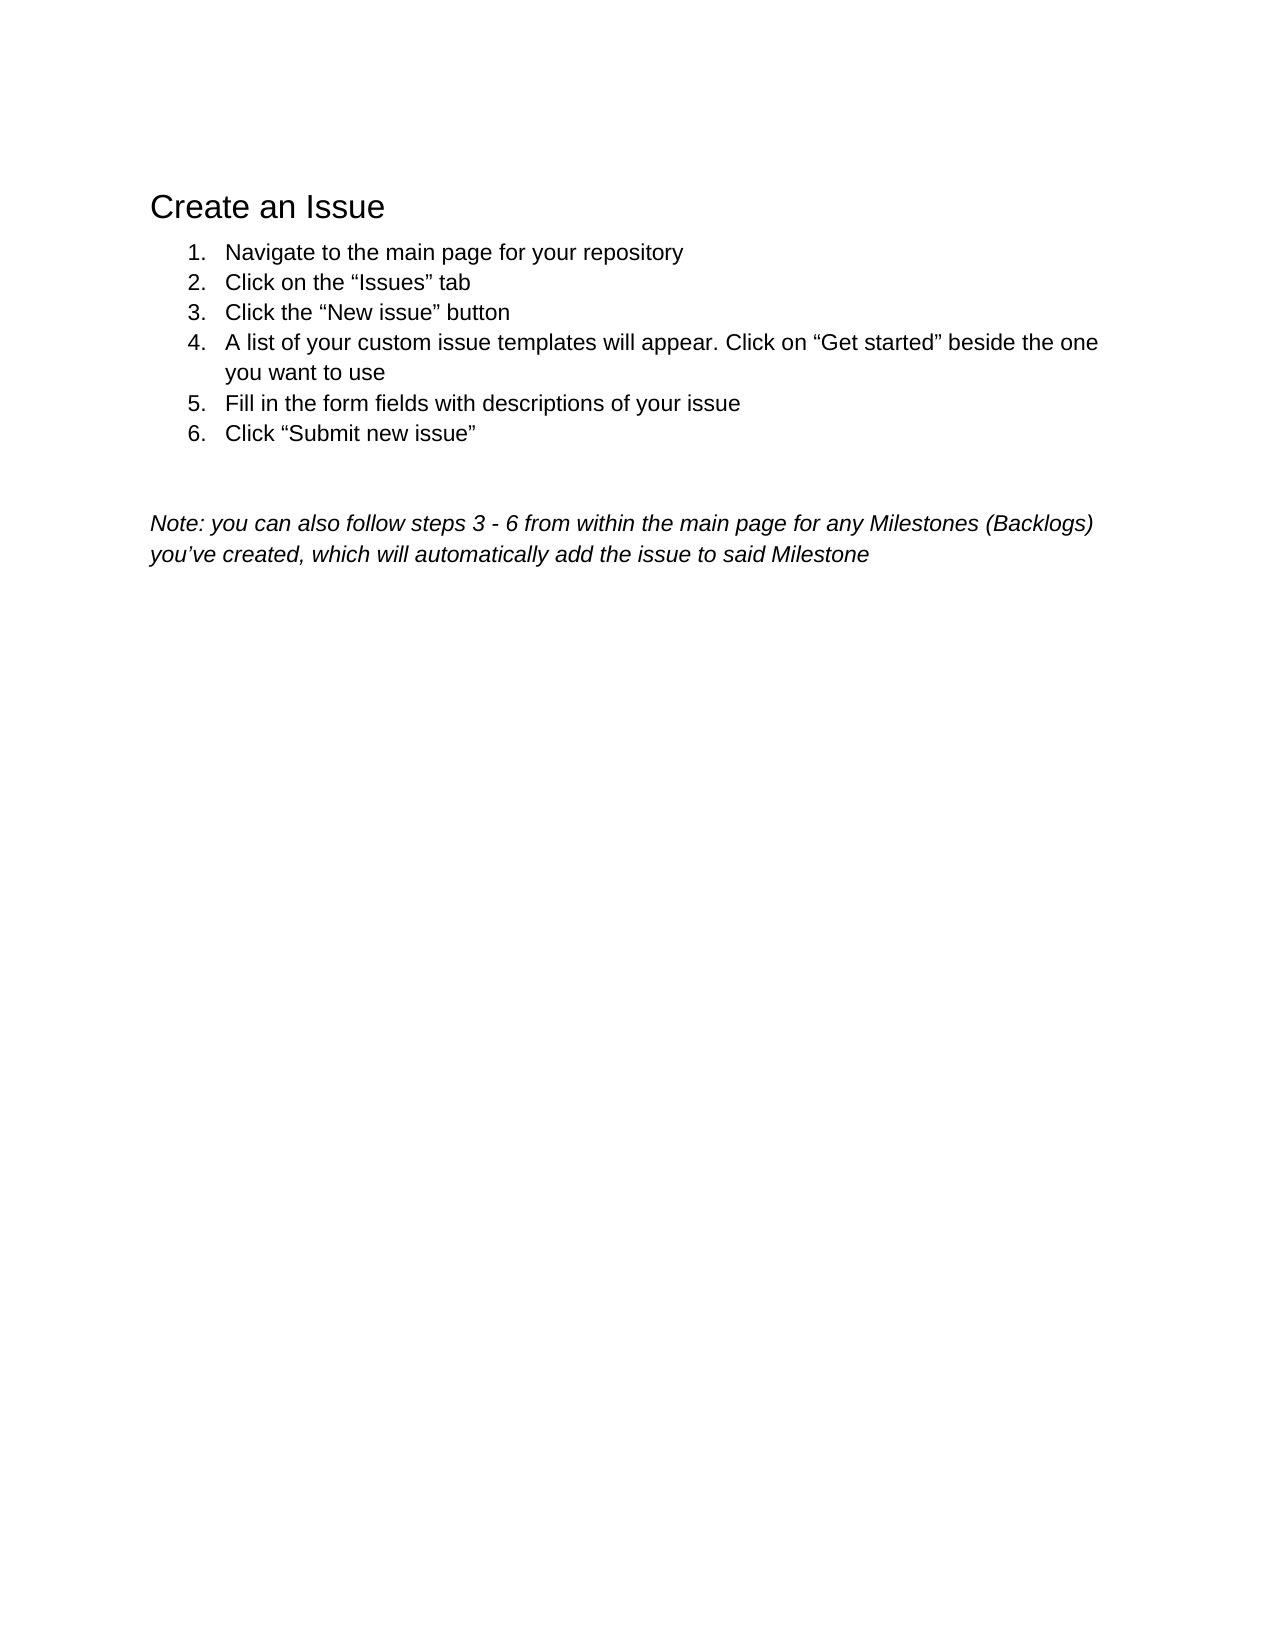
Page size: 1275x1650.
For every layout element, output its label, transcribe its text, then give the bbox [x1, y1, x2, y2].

list Fill in the form fields with descriptions of your issue [187, 389, 1125, 416]
list Click “Submit new issue” [187, 420, 1125, 446]
list Click the “New issue” button [187, 299, 1125, 325]
subtitle Create an Issue [150, 187, 1125, 226]
list Navigate to the main page for your repository [187, 238, 1125, 265]
list A list of your custom issue templates will appear. Click on “Get started” beside the one you want to use [187, 329, 1125, 386]
list Click on the “Issues” tab [187, 269, 1125, 295]
text Note: you can also follow steps 3 - 6 from within the main page for any Milestones (Backlogs) you’ve created, which will automatically add the issue to said Milestone [150, 510, 1125, 567]
